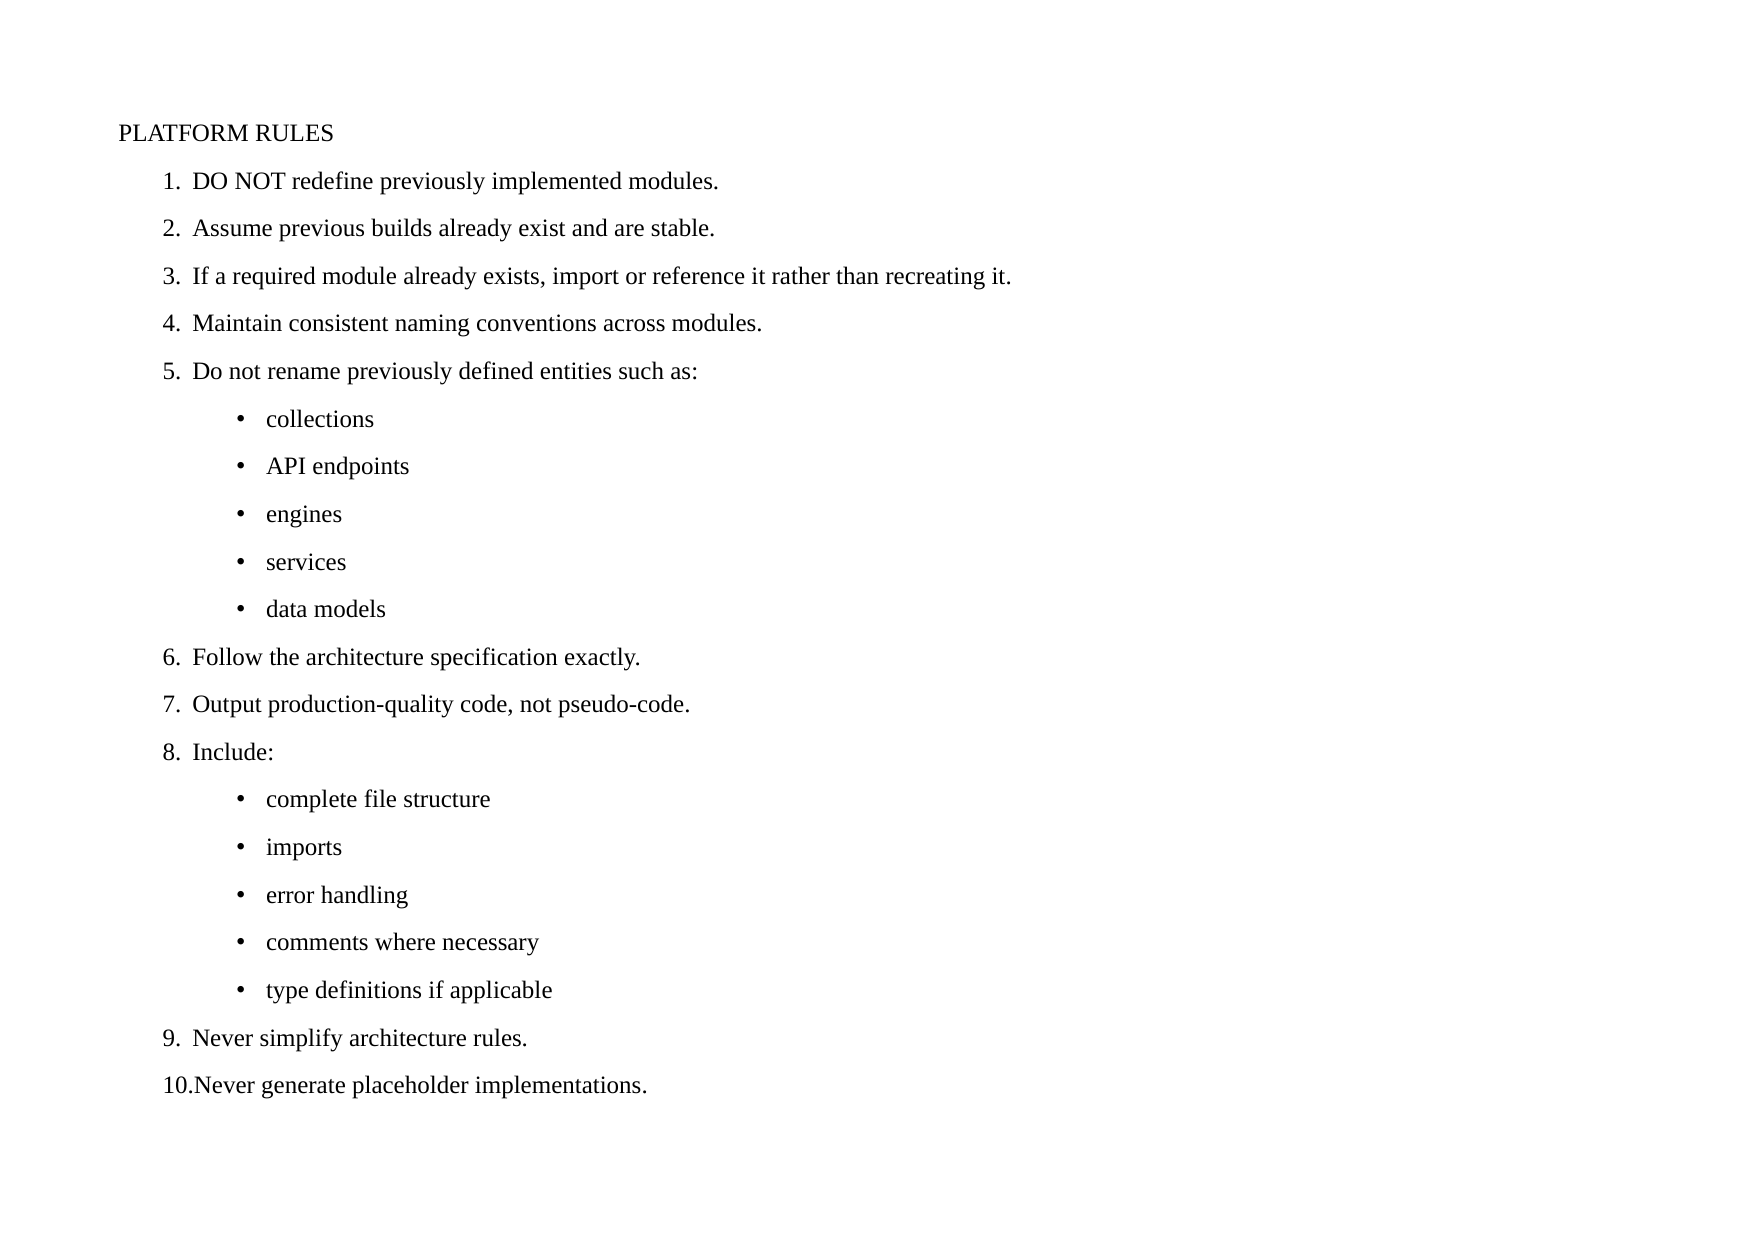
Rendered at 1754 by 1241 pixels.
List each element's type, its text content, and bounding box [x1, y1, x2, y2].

list Never simplify architecture rules. [162, 1023, 1636, 1051]
list services [236, 547, 1636, 575]
list engines [236, 499, 1636, 528]
list type definitions if applicable [236, 975, 1636, 1004]
list API endpoints [236, 451, 1636, 480]
list Follow the architecture specification exactly. [162, 642, 1636, 671]
list error handling [236, 880, 1636, 908]
list comments where necessary [236, 927, 1636, 956]
list If a required module already exists, import or reference it rather than recreating it. [162, 261, 1636, 290]
list collections [236, 404, 1636, 432]
list Maintain consistent naming conventions across modules. [162, 308, 1636, 337]
list Never generate placeholder implementations. [162, 1070, 1636, 1099]
list Assume previous builds already exist and are stable. [162, 213, 1636, 242]
list data models [236, 594, 1636, 623]
list imports [236, 832, 1636, 861]
list complete file structure [236, 784, 1636, 813]
list Do not rename previously defined entities such as: [162, 356, 1636, 385]
list DO NOT redefine previously implemented modules. [162, 166, 1636, 194]
text PLATFORM RULES [118, 118, 1636, 147]
list Include: [162, 737, 1636, 766]
list Output production-quality code, not pseudo-code. [162, 689, 1636, 718]
